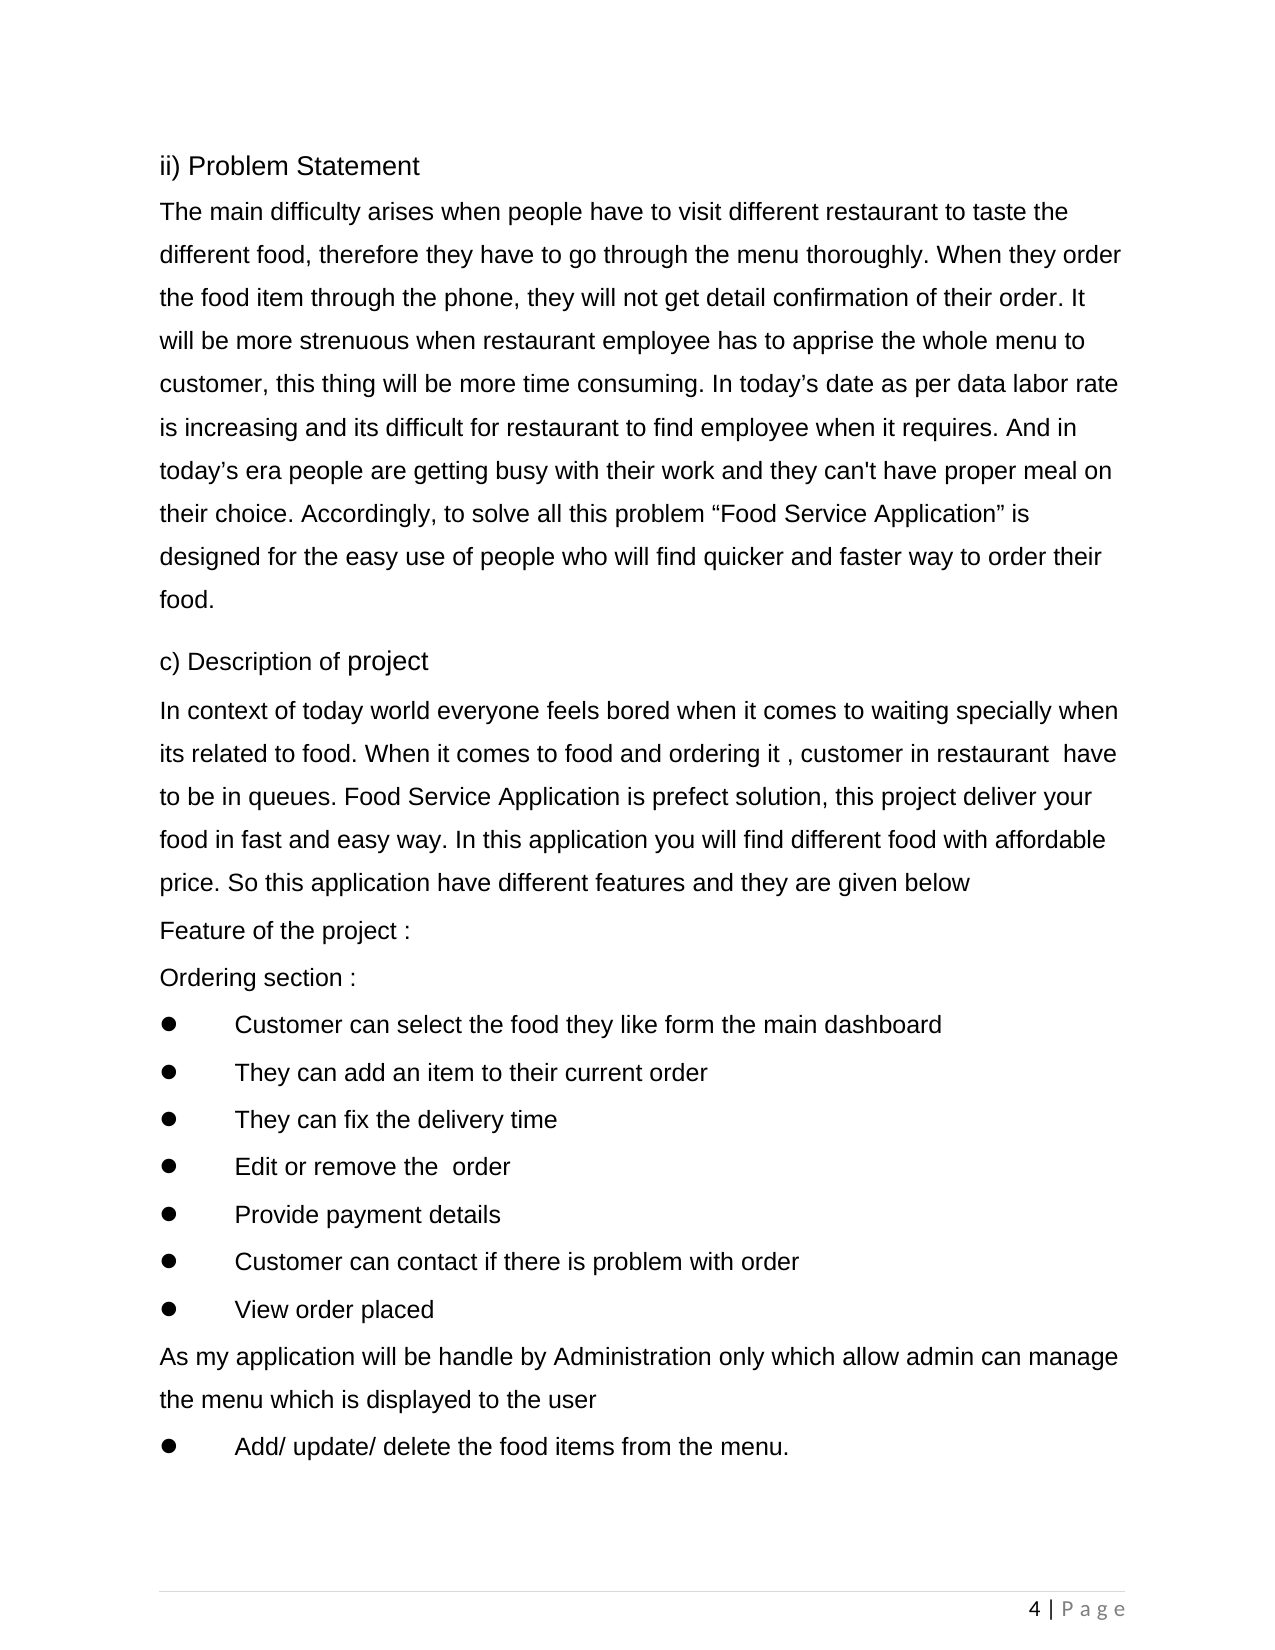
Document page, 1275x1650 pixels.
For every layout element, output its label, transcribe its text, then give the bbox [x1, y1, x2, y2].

subtitle Feature of the project : [159, 916, 1125, 944]
subtitle Customer can contact if there is problem with order [159, 1247, 1125, 1276]
subtitle They can add an item to their current order [159, 1058, 1125, 1086]
subtitle In context of today world everyone feels bored when it comes to waiting specially when its related to food. When it comes to food and ordering it , customer in restaurant have to be in queues. Food Service Application is prefect solution, this project deliver your food in fast and easy way. In this application you will find different food with affordable price. So this application have different features and they are given below [159, 696, 1125, 897]
subtitle c) Description of project [159, 645, 1125, 676]
subtitle As my application will be handle by Administration only which allow admin can manage the menu which is displayed to the user [159, 1342, 1125, 1414]
text The main difficulty arises when people have to visit different restaurant to taste the different food, therefore they have to go through the menu thoroughly. When they order the food item through the phone, they will not get detail confirmation of their order. It will be more strenuous when restaurant employee has to apprise the whole menu to customer, this thing will be more time consuming. In today’s date as per data labor rate is increasing and its difficult for restaurant to find employee when it requires. And in today’s era people are getting busy with their work and they can't have proper meal on their choice. Accordingly, to solve all this problem “Food Service Application” is designed for the easy use of people who will find quicker and faster way to order their food. [159, 197, 1125, 614]
subtitle View order placed [159, 1294, 1125, 1323]
subtitle They can fix the delivery time [159, 1105, 1125, 1134]
subtitle Ordering section : [159, 963, 1125, 992]
subtitle ii) Problem Statement [159, 150, 1125, 181]
subtitle Customer can select the food they like form the main dashboard [159, 1010, 1125, 1039]
subtitle Provide payment details [159, 1200, 1125, 1229]
subtitle Add/ update/ delete the food items from the menu. [159, 1432, 1125, 1461]
subtitle Edit or remove the order [159, 1152, 1125, 1181]
